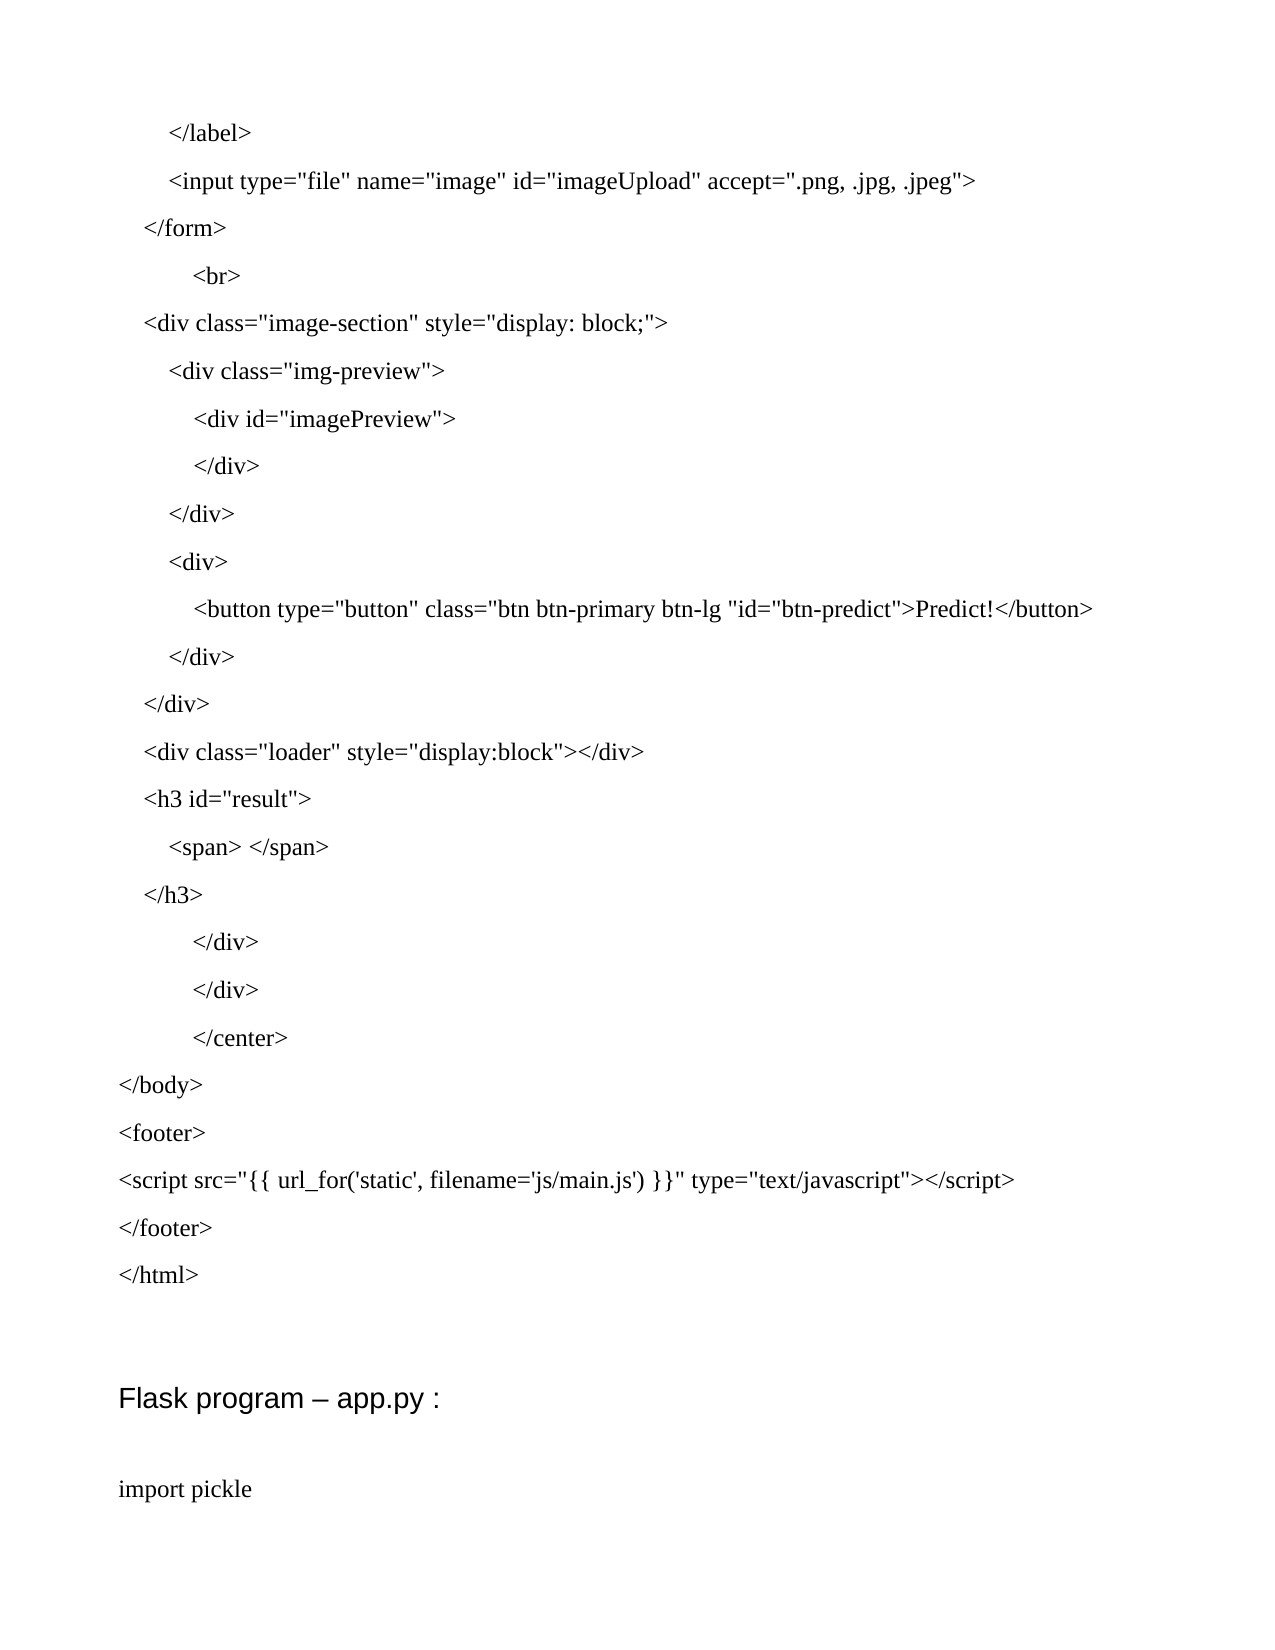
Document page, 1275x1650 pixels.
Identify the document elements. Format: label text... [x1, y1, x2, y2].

text <div id="imagePreview"> [118, 404, 1157, 432]
text <div class="loader" style="display:block"></div> [118, 737, 1157, 766]
text <button type="button" class="btn btn-primary btn-lg "id="btn-predict">Predict!</button> [118, 594, 1157, 623]
text </footer> [118, 1213, 1157, 1242]
text </div> [118, 642, 1157, 671]
text </div> [118, 975, 1157, 1004]
text <span> </span> [118, 832, 1157, 861]
text </body> [118, 1070, 1157, 1099]
text </h3> [118, 880, 1157, 908]
text <footer> [118, 1118, 1157, 1147]
text <input type="file" name="image" id="imageUpload" accept=".png, .jpg, .jpeg"> [118, 166, 1157, 194]
subtitle Flask program – app.py : [118, 1381, 1157, 1414]
text <div> [118, 547, 1157, 575]
text </label> [118, 118, 1157, 147]
text </div> [118, 451, 1157, 480]
text <script src="{{ url_for('static', filename='js/main.js') }}" type="text/javascript"></script> [118, 1165, 1157, 1194]
text </div> [118, 927, 1157, 956]
text </center> [118, 1023, 1157, 1051]
text </div> [118, 689, 1157, 718]
text </div> [118, 499, 1157, 528]
text <div class="image-section" style="display: block;"> [118, 308, 1157, 337]
text <br> [118, 261, 1157, 290]
text <h3 id="result"> [118, 784, 1157, 813]
text </form> [118, 213, 1157, 242]
text </html> [118, 1261, 1157, 1289]
text import pickle [118, 1474, 1157, 1503]
text <div class="img-preview"> [118, 356, 1157, 385]
